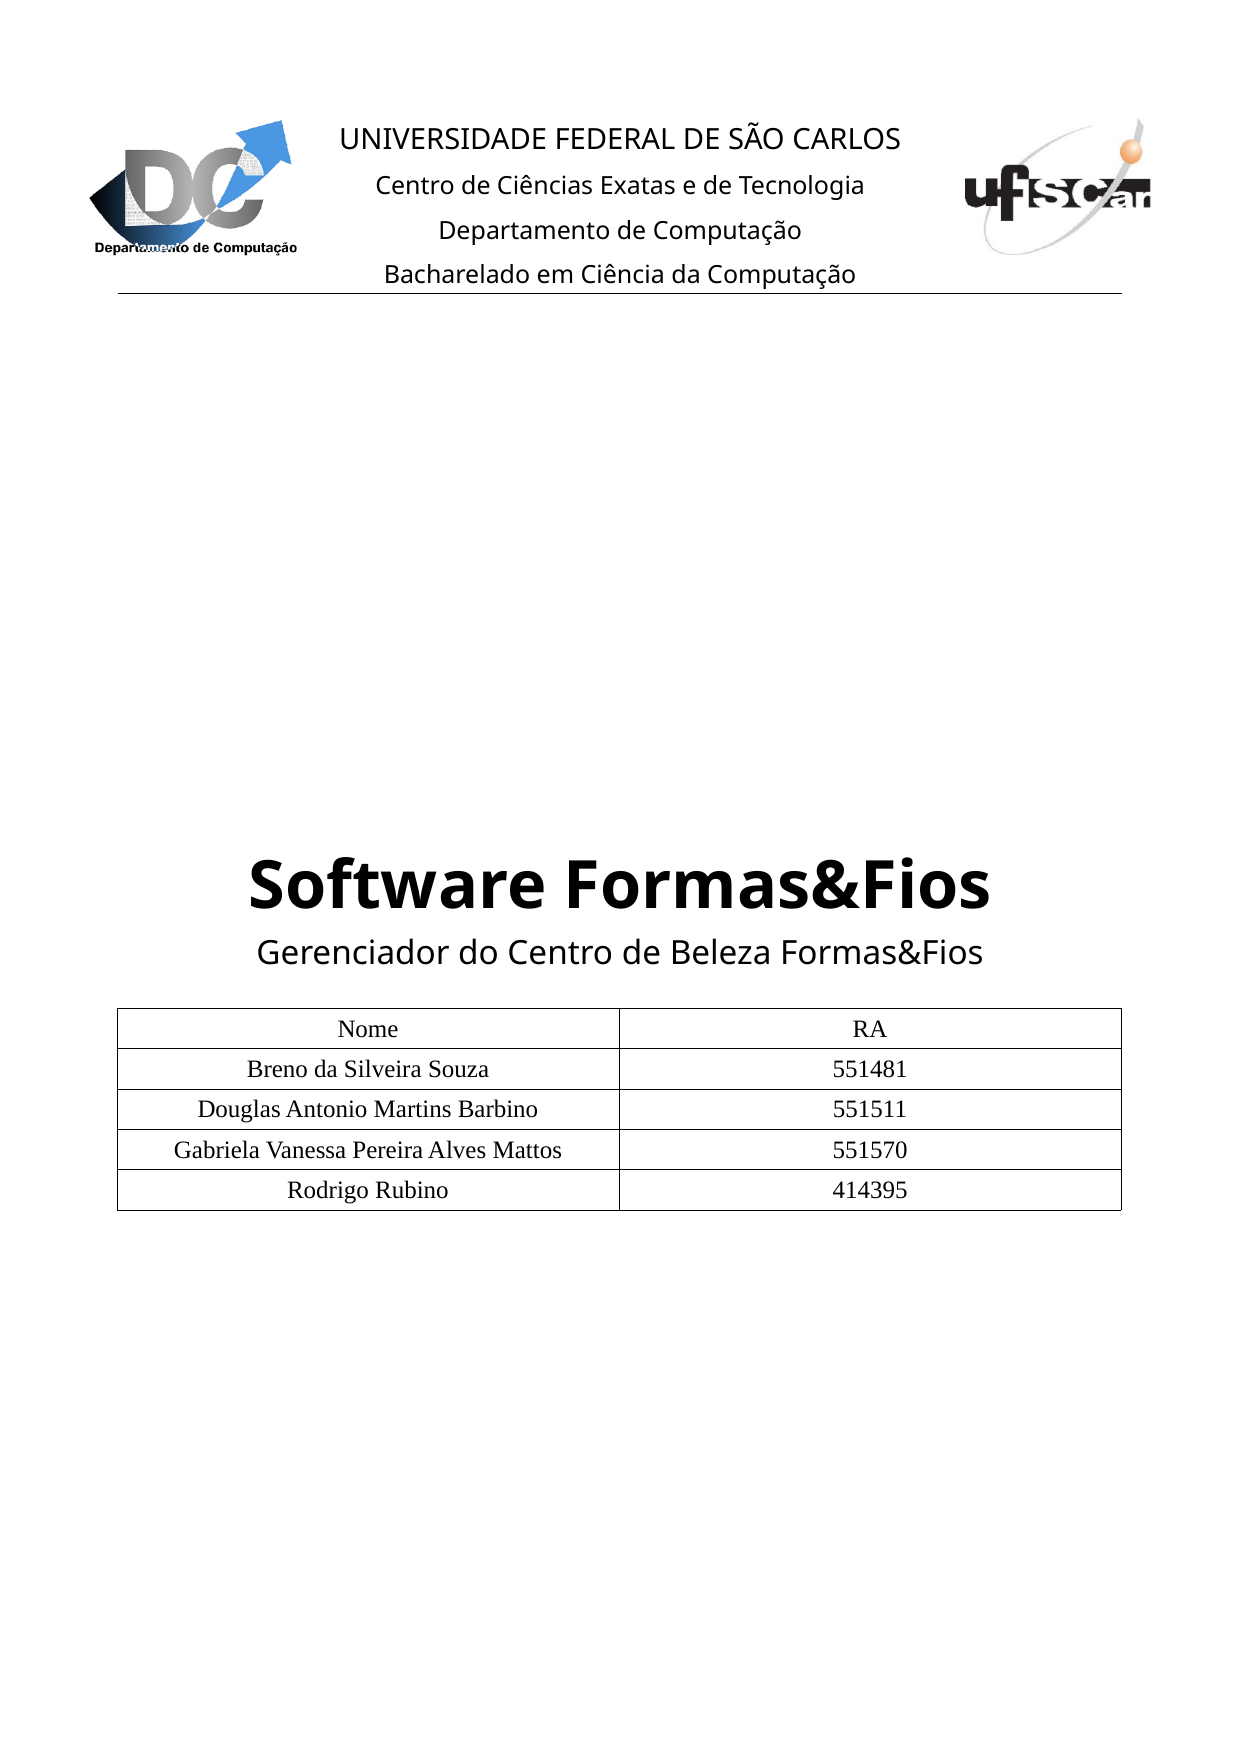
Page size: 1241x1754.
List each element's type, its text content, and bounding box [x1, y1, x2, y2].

table_header RA [620, 1009, 1121, 1048]
table_cell 551481 [620, 1049, 1121, 1088]
table_cell 414395 [620, 1170, 1121, 1209]
table_cell Douglas Antonio Martins Barbino [118, 1090, 619, 1129]
table_cell 551570 [620, 1130, 1121, 1169]
picture [965, 118, 1152, 255]
table_cell Gabriela Vanessa Pereira Alves Mattos [118, 1130, 619, 1169]
text Software Formas&Fios [118, 838, 1122, 928]
table_cell Rodrigo Rubino [118, 1170, 619, 1209]
table_cell 551511 [620, 1090, 1121, 1129]
table_cell Breno da Silveira Souza [118, 1049, 619, 1088]
text Gerenciador do Centro de Beleza Formas&Fios [118, 928, 1122, 974]
picture [88, 119, 300, 260]
table_header Nome [118, 1009, 619, 1048]
text UNIVERSIDADE FEDERAL DE SÃO CARLOS Centro de Ciências Exatas e de Tecnologia Departamento de Computação Bacharelado em Ciência da Computação [118, 118, 1122, 293]
